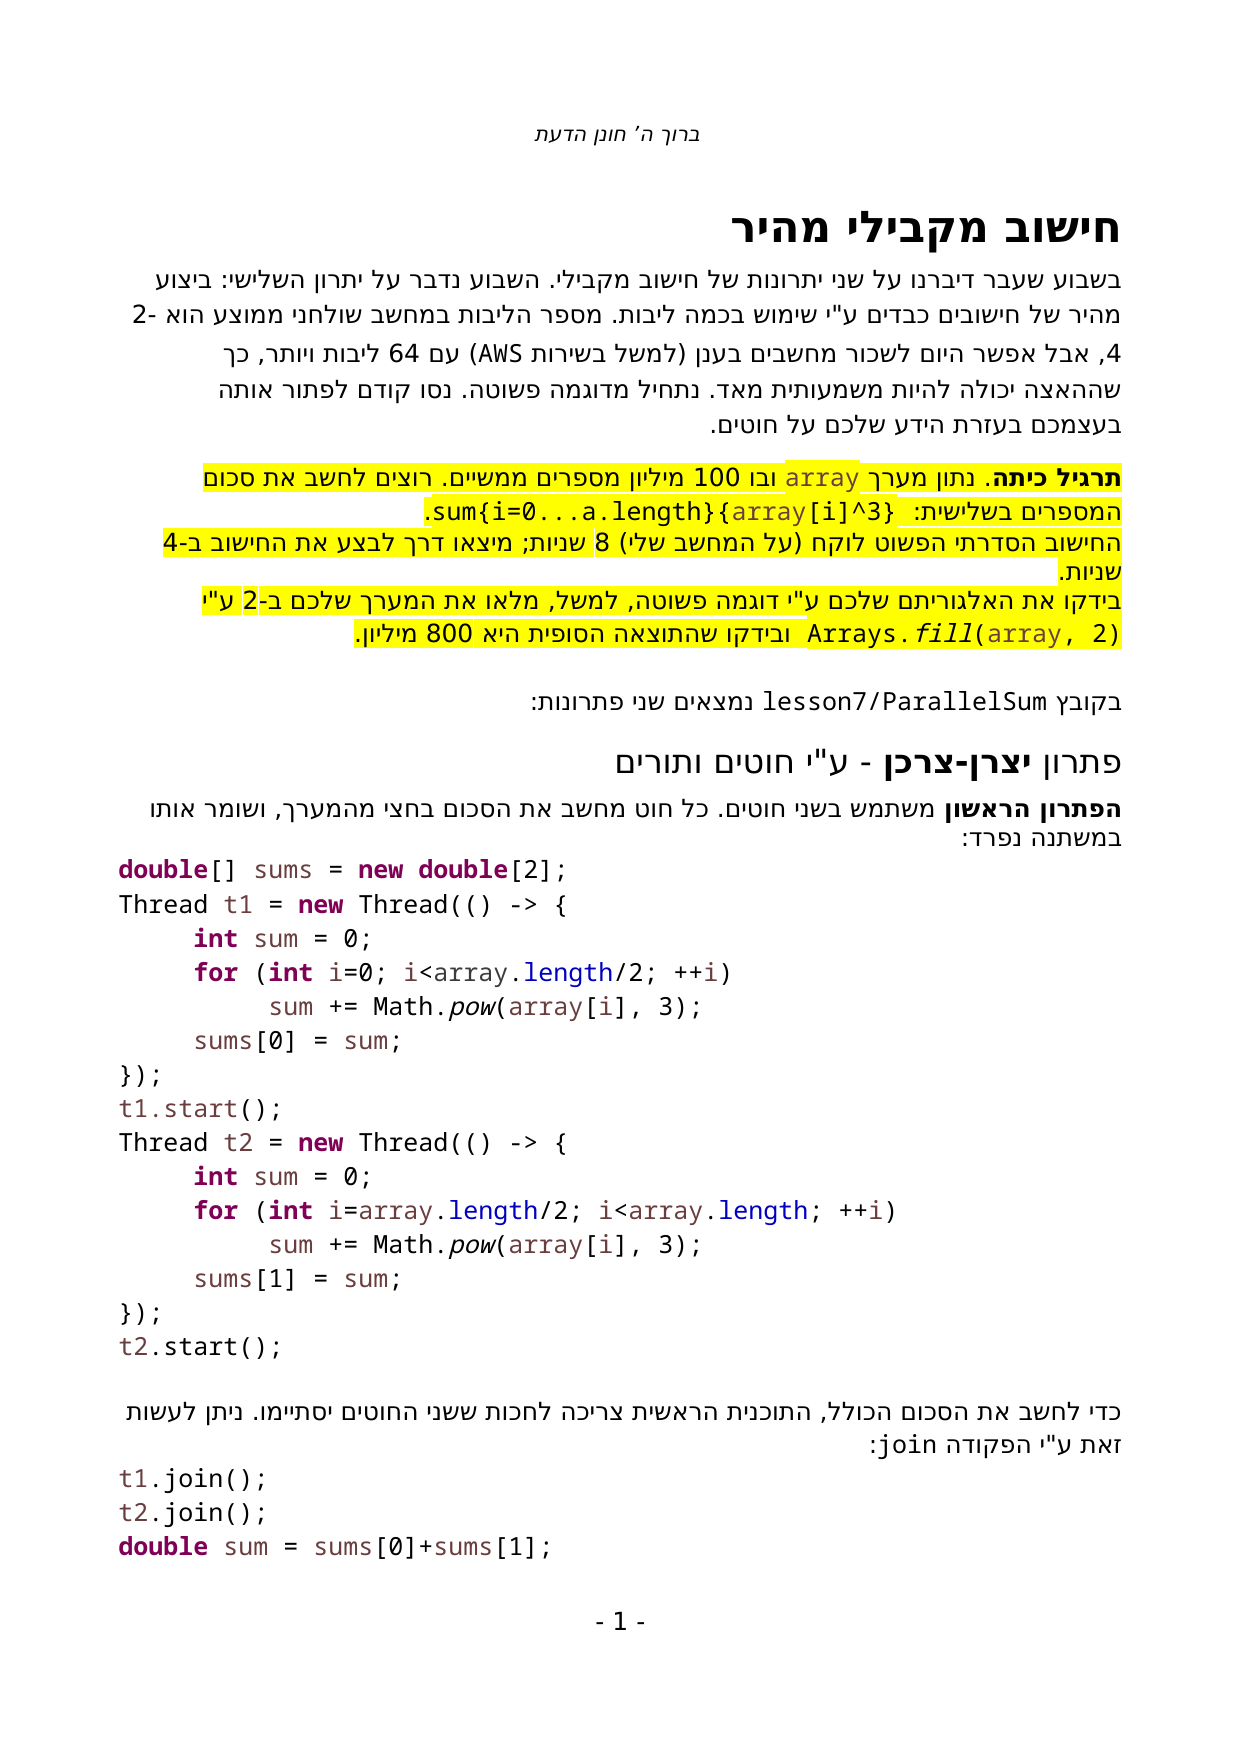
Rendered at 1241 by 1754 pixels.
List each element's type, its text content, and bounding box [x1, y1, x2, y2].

text החישוב הסדרתי הפשוט לוקח (על המחשב שלי) 8 שניות; מיצאו דרך לבצע את החישוב ב-4 שניות. [118, 528, 1122, 586]
text for (int i=array.length/2; i<array.length; ++i) [118, 1193, 1122, 1227]
text Thread t2 = new Thread(() -> { [118, 1125, 1122, 1159]
text int sum = 0; [118, 1159, 1122, 1193]
text }); [118, 1295, 1122, 1329]
subtitle פתרון יצרן-צרכן - ע"י חוטים ותורים [118, 742, 1122, 781]
text הפתרון הראשון משתמש בשני חוטים. כל חוט מחשב את הסכום בחצי מהמערך, ושומר אותו במשתנה נפרד: [118, 794, 1122, 852]
text בשבוע שעבר דיברנו על שני יתרונות של חישוב מקבילי. השבוע נדבר על יתרון השלישי: ביצוע מהיר של חישובים כבדים ע"י שימוש בכמה ליבות. מספר הליבות במחשב שולחני ממוצע הוא 2-4, אבל אפשר היום לשכור מחשבים בענן (למשל בשירות AWS) עם 64 ליבות ויותר, כך שההאצה יכולה להיות משמעותית מאד. נתחיל מדוגמה פשוטה. נסו קודם לפתור אותה בעצמכם בעזרת הידע שלכם על חוטים. [118, 265, 1122, 439]
text sums[1] = sum; [118, 1261, 1122, 1295]
subtitle חישוב מקבילי מהיר [118, 202, 1122, 253]
text t2.join(); [118, 1494, 1122, 1528]
text sums[0] = sum; [118, 1022, 1122, 1057]
text בידקו את האלגוריתם שלכם ע"י דוגמה פשוטה, למשל, מלאו את המערך שלכם ב-2 ע"י Arrays.fill(array, 2) ובידקו שהתוצאה הסופית היא 800 מיליון. [118, 586, 1122, 649]
text Thread t1 = new Thread(() -> { [118, 886, 1122, 920]
text תרגיל כיתה. נתון מערך array ובו 100 מיליון מספרים ממשיים. רוצים לחשב את סכום המספרים בשלישית: sum{i=0...a.length}{array[i]^3}. [118, 460, 1122, 528]
text t1.join(); [118, 1460, 1122, 1494]
text בקובץ lesson7/ParallelSum נמצאים שני פתרונות: [118, 683, 1122, 717]
text double sum = sums[0]+sums[1]; [118, 1528, 1122, 1563]
text sum += Math.pow(array[i], 3); [118, 1227, 1122, 1261]
text כדי לחשב את הסכום הכולל, התוכנית הראשית צריכה לחכות ששני החוטים יסתיימו. ניתן לעשות זאת ע"י הפקודה join: [118, 1397, 1122, 1460]
text t1.start(); [118, 1091, 1122, 1125]
text t2.start(); [118, 1329, 1122, 1363]
text sum += Math.pow(array[i], 3); [118, 988, 1122, 1022]
text double[] sums = new double[2]; [118, 852, 1122, 886]
text }); [118, 1057, 1122, 1091]
text for (int i=0; i<array.length/2; ++i) [118, 954, 1122, 988]
text int sum = 0; [118, 920, 1122, 954]
